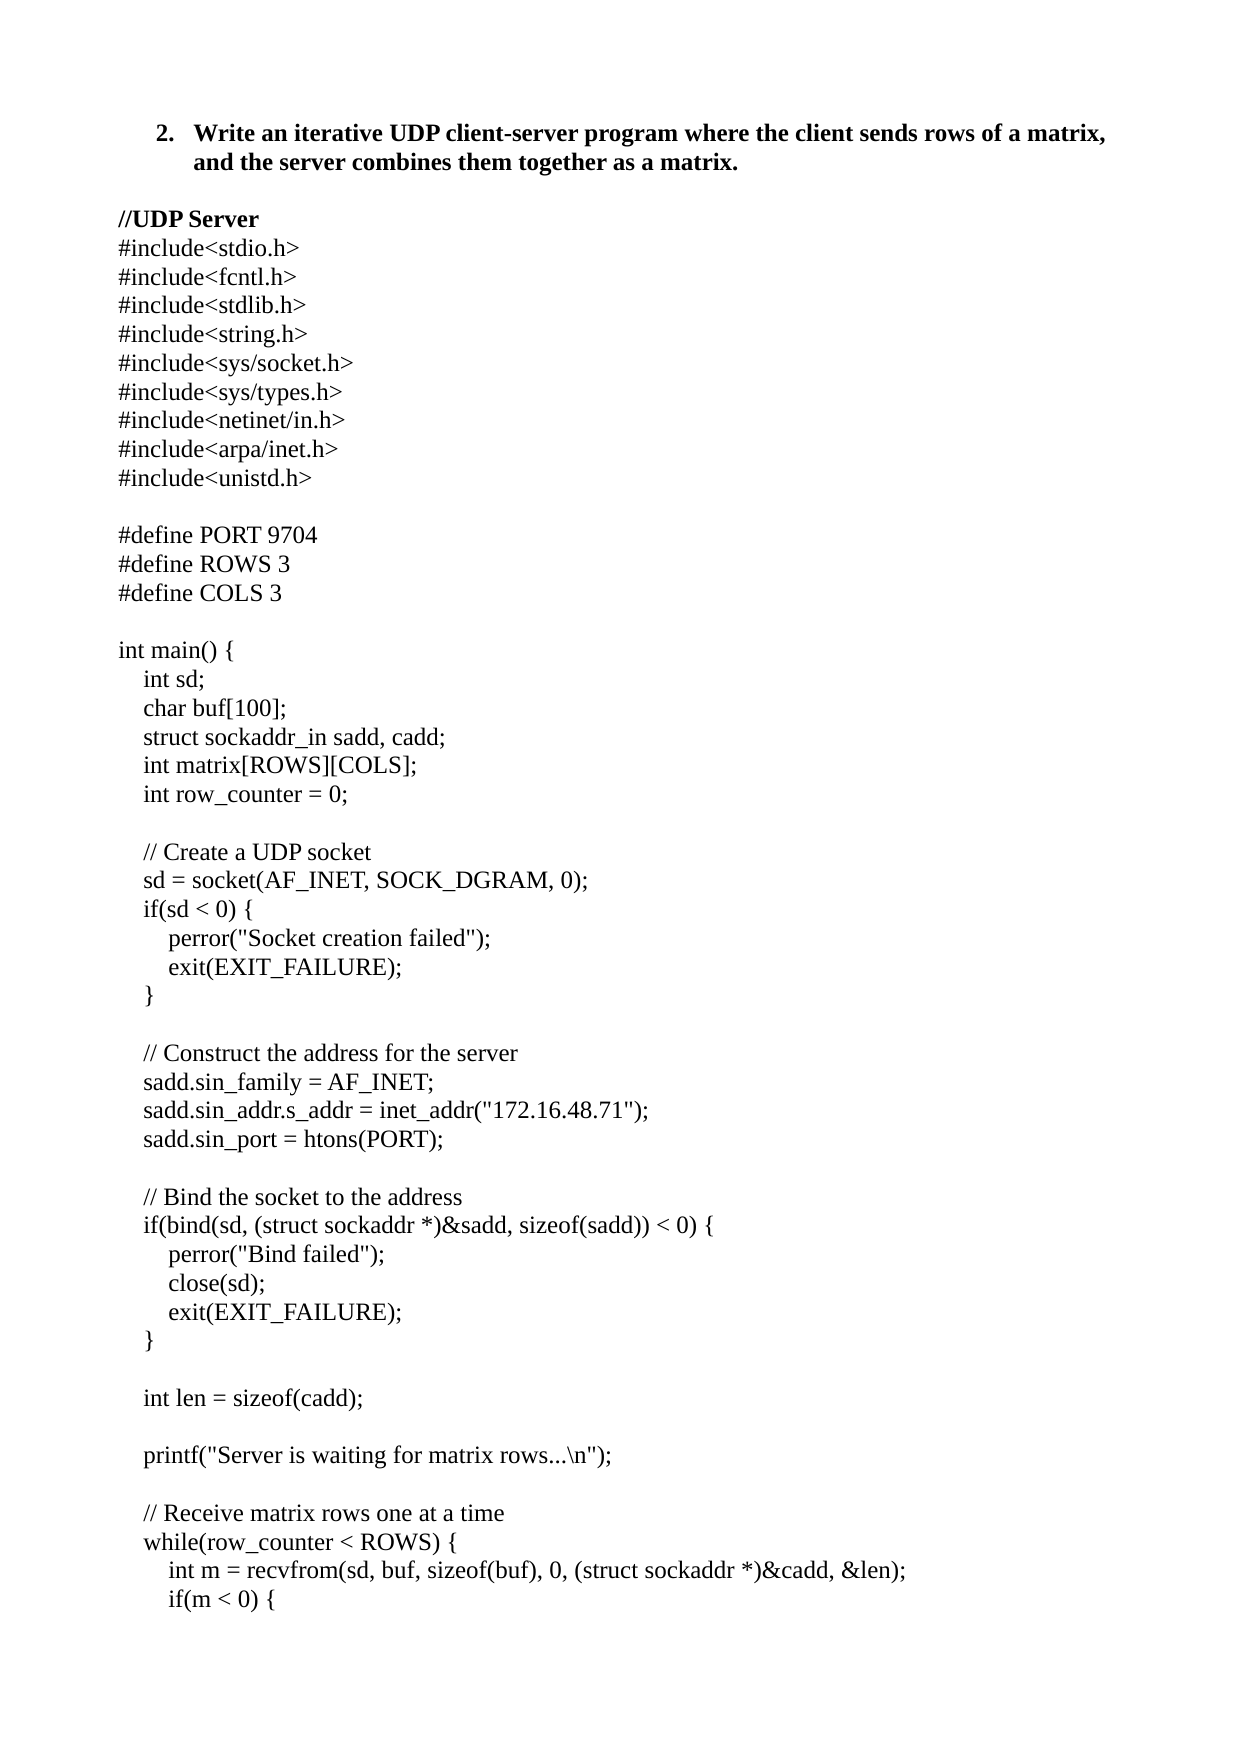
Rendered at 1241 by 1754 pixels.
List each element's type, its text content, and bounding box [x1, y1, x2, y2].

text perror("Socket creation failed"); [118, 923, 1122, 952]
text int m = recvfrom(sd, buf, sizeof(buf), 0, (struct sockaddr *)&cadd, &len); [118, 1556, 1122, 1584]
text // Receive matrix rows one at a time [118, 1498, 1122, 1527]
text int main() { [118, 636, 1122, 664]
text int matrix[ROWS][COLS]; [118, 751, 1122, 779]
text #include<sys/socket.h> [118, 348, 1122, 377]
text while(row_counter < ROWS) { [118, 1527, 1122, 1556]
text sadd.sin_family = AF_INET; [118, 1067, 1122, 1096]
text } [118, 981, 1122, 1009]
text close(sd); [118, 1268, 1122, 1297]
text char buf[100]; [118, 693, 1122, 722]
text int len = sizeof(cadd); [118, 1383, 1122, 1412]
text if(m < 0) { [118, 1584, 1122, 1613]
text if(bind(sd, (struct sockaddr *)&sadd, sizeof(sadd)) < 0) { [118, 1211, 1122, 1239]
text // Create a UDP socket [118, 837, 1122, 866]
list Write an iterative UDP client-server program where the client sends rows of a matrix, and the server combines them together as a matrix. [156, 118, 1122, 176]
text if(sd < 0) { [118, 894, 1122, 923]
text sadd.sin_port = htons(PORT); [118, 1124, 1122, 1153]
text int row_counter = 0; [118, 779, 1122, 808]
text struct sockaddr_in sadd, cadd; [118, 722, 1122, 751]
text // Bind the socket to the address [118, 1182, 1122, 1211]
text #include<string.h> [118, 319, 1122, 348]
text #include<sys/types.h> [118, 377, 1122, 406]
text exit(EXIT_FAILURE); [118, 1297, 1122, 1326]
text sd = socket(AF_INET, SOCK_DGRAM, 0); [118, 866, 1122, 894]
text #include<fcntl.h> [118, 262, 1122, 291]
text //UDP Server [118, 204, 1122, 233]
text exit(EXIT_FAILURE); [118, 952, 1122, 981]
text #include<arpa/inet.h> [118, 434, 1122, 463]
text sadd.sin_addr.s_addr = inet_addr("172.16.48.71"); [118, 1096, 1122, 1124]
text #define ROWS 3 [118, 549, 1122, 578]
text printf("Server is waiting for matrix rows...\n"); [118, 1441, 1122, 1469]
text #define COLS 3 [118, 578, 1122, 607]
text perror("Bind failed"); [118, 1239, 1122, 1268]
text #include<stdlib.h> [118, 291, 1122, 319]
text #define PORT 9704 [118, 521, 1122, 549]
text #include<stdio.h> [118, 233, 1122, 262]
text } [118, 1326, 1122, 1354]
text #include<netinet/in.h> [118, 406, 1122, 434]
text // Construct the address for the server [118, 1038, 1122, 1067]
text #include<unistd.h> [118, 463, 1122, 492]
text int sd; [118, 664, 1122, 693]
